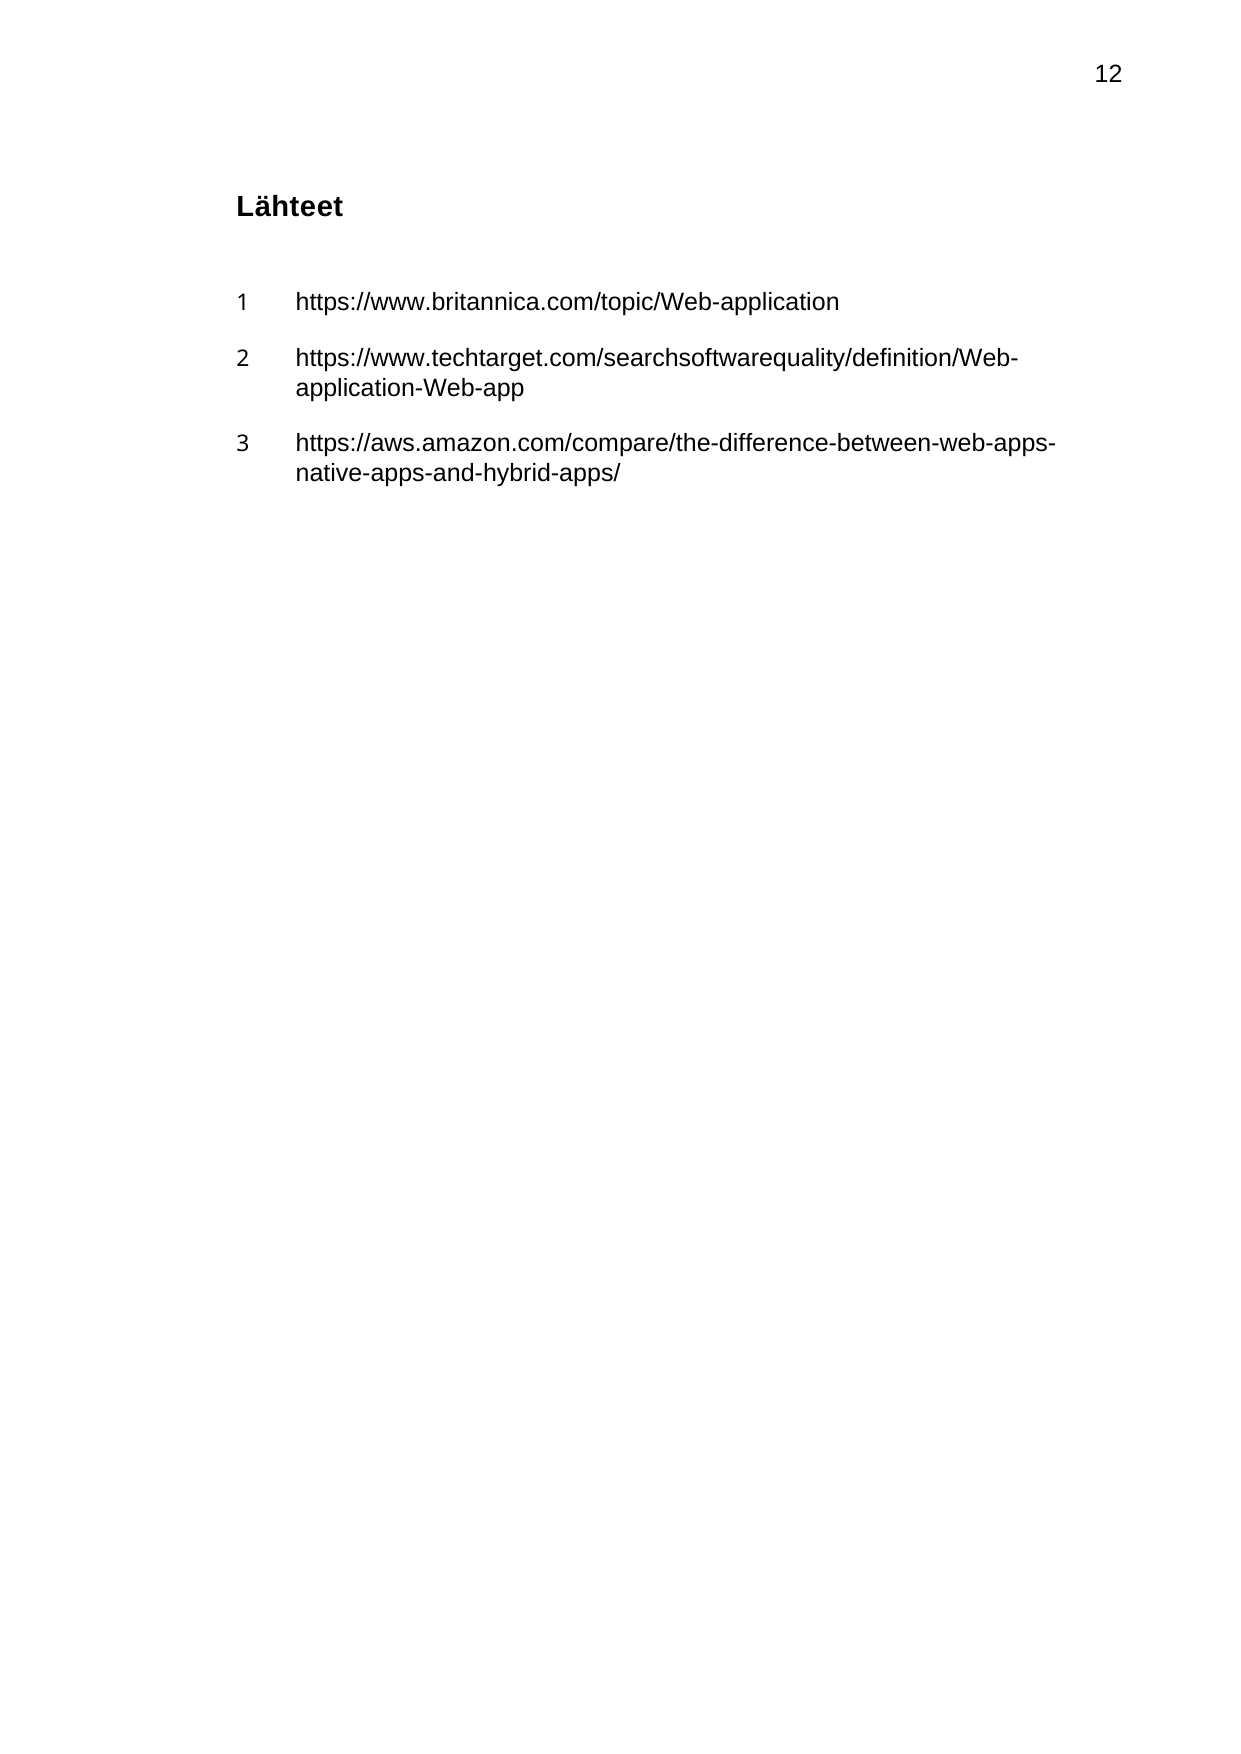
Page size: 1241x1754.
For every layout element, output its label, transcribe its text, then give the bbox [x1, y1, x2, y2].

list https://www.britannica.com/topic/Web-application [236, 285, 1122, 317]
subtitle Lähteet [236, 189, 1122, 223]
list https://www.techtarget.com/searchsoftwarequality/definition/Web-application-Web-app [236, 342, 1122, 402]
list https://aws.amazon.com/compare/the-difference-between-web-apps-native-apps-and-hybrid-apps/ [236, 427, 1122, 487]
